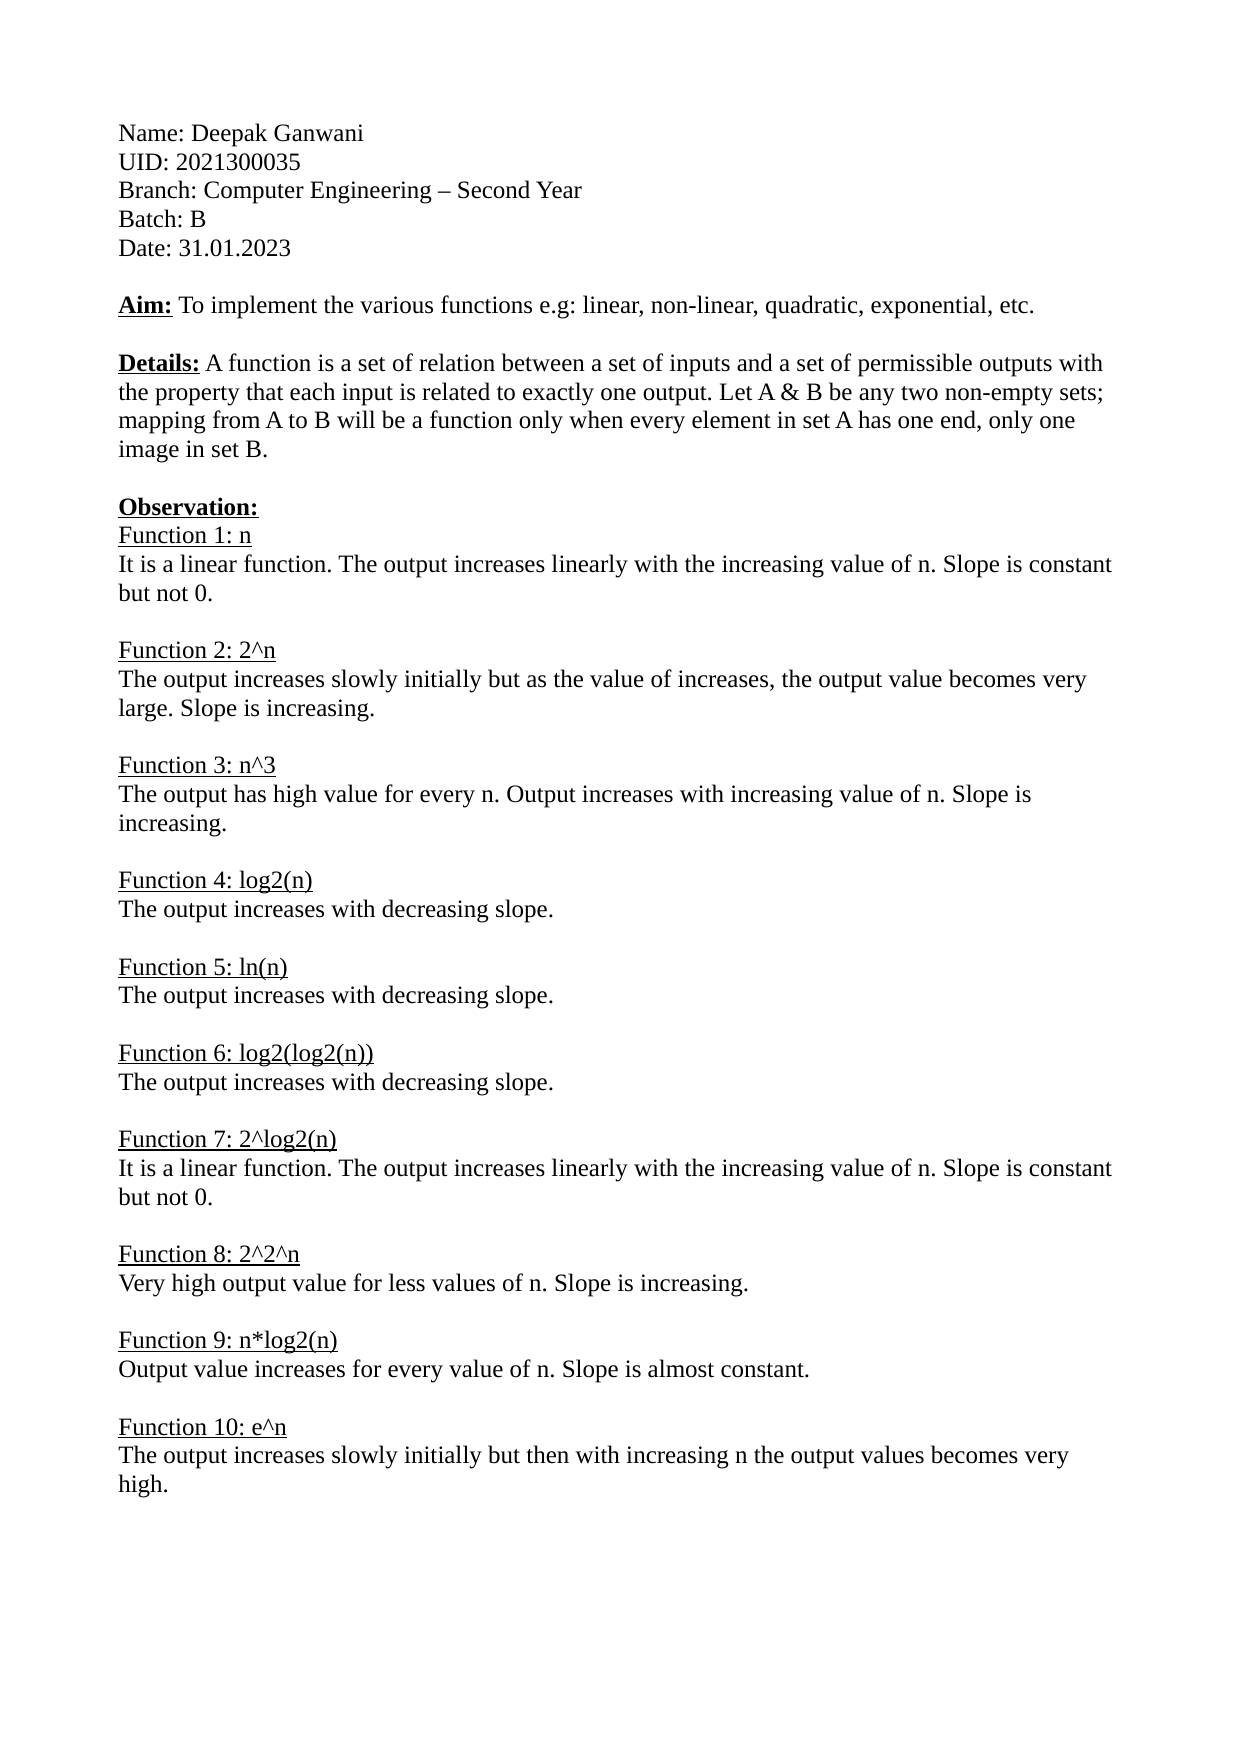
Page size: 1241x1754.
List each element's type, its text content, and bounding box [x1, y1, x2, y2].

text Function 10: e^n [118, 1412, 1122, 1441]
text Function 9: n*log2(n) [118, 1326, 1122, 1354]
text Function 6: log2(log2(n)) [118, 1038, 1122, 1067]
text Function 2: 2^n [118, 636, 1122, 664]
text Aim: To implement the various functions e.g: linear, non-linear, quadratic, exponential, etc. [118, 291, 1122, 319]
text Name: Deepak Ganwani [118, 118, 1122, 147]
text Output value increases for every value of n. Slope is almost constant. [118, 1354, 1122, 1383]
text The output has high value for every n. Output increases with increasing value of n. Slope is increasing. [118, 779, 1122, 837]
text It is a linear function. The output increases linearly with the increasing value of n. Slope is constant but not 0. [118, 549, 1122, 607]
text Date: 31.01.2023 [118, 233, 1122, 262]
text Function 4: log2(n) [118, 866, 1122, 894]
text The output increases with decreasing slope. [118, 981, 1122, 1009]
text Function 3: n^3 [118, 751, 1122, 779]
text Function 8: 2^2^n [118, 1239, 1122, 1268]
text Very high output value for less values of n. Slope is increasing. [118, 1268, 1122, 1297]
text The output increases with decreasing slope. [118, 894, 1122, 923]
text UID: 2021300035 [118, 147, 1122, 176]
text The output increases slowly initially but as the value of increases, the output value becomes very large. Slope is increasing. [118, 664, 1122, 722]
text Function 7: 2^log2(n) [118, 1124, 1122, 1153]
text The output increases with decreasing slope. [118, 1067, 1122, 1096]
text Function 1: n [118, 521, 1122, 549]
text Branch: Computer Engineering – Second Year [118, 176, 1122, 204]
text It is a linear function. The output increases linearly with the increasing value of n. Slope is constant but not 0. [118, 1153, 1122, 1211]
text Batch: B [118, 204, 1122, 233]
text Function 5: ln(n) [118, 952, 1122, 981]
text Observation: [118, 492, 1122, 521]
text The output increases slowly initially but then with increasing n the output values becomes very high. [118, 1441, 1122, 1498]
text Details: A function is a set of relation between a set of inputs and a set of permissible outputs with the property that each input is related to exactly one output. Let A & B be any two non-empty sets; mapping from A to B will be a function only when every element in set A has one end, only one image in set B. [118, 348, 1122, 463]
